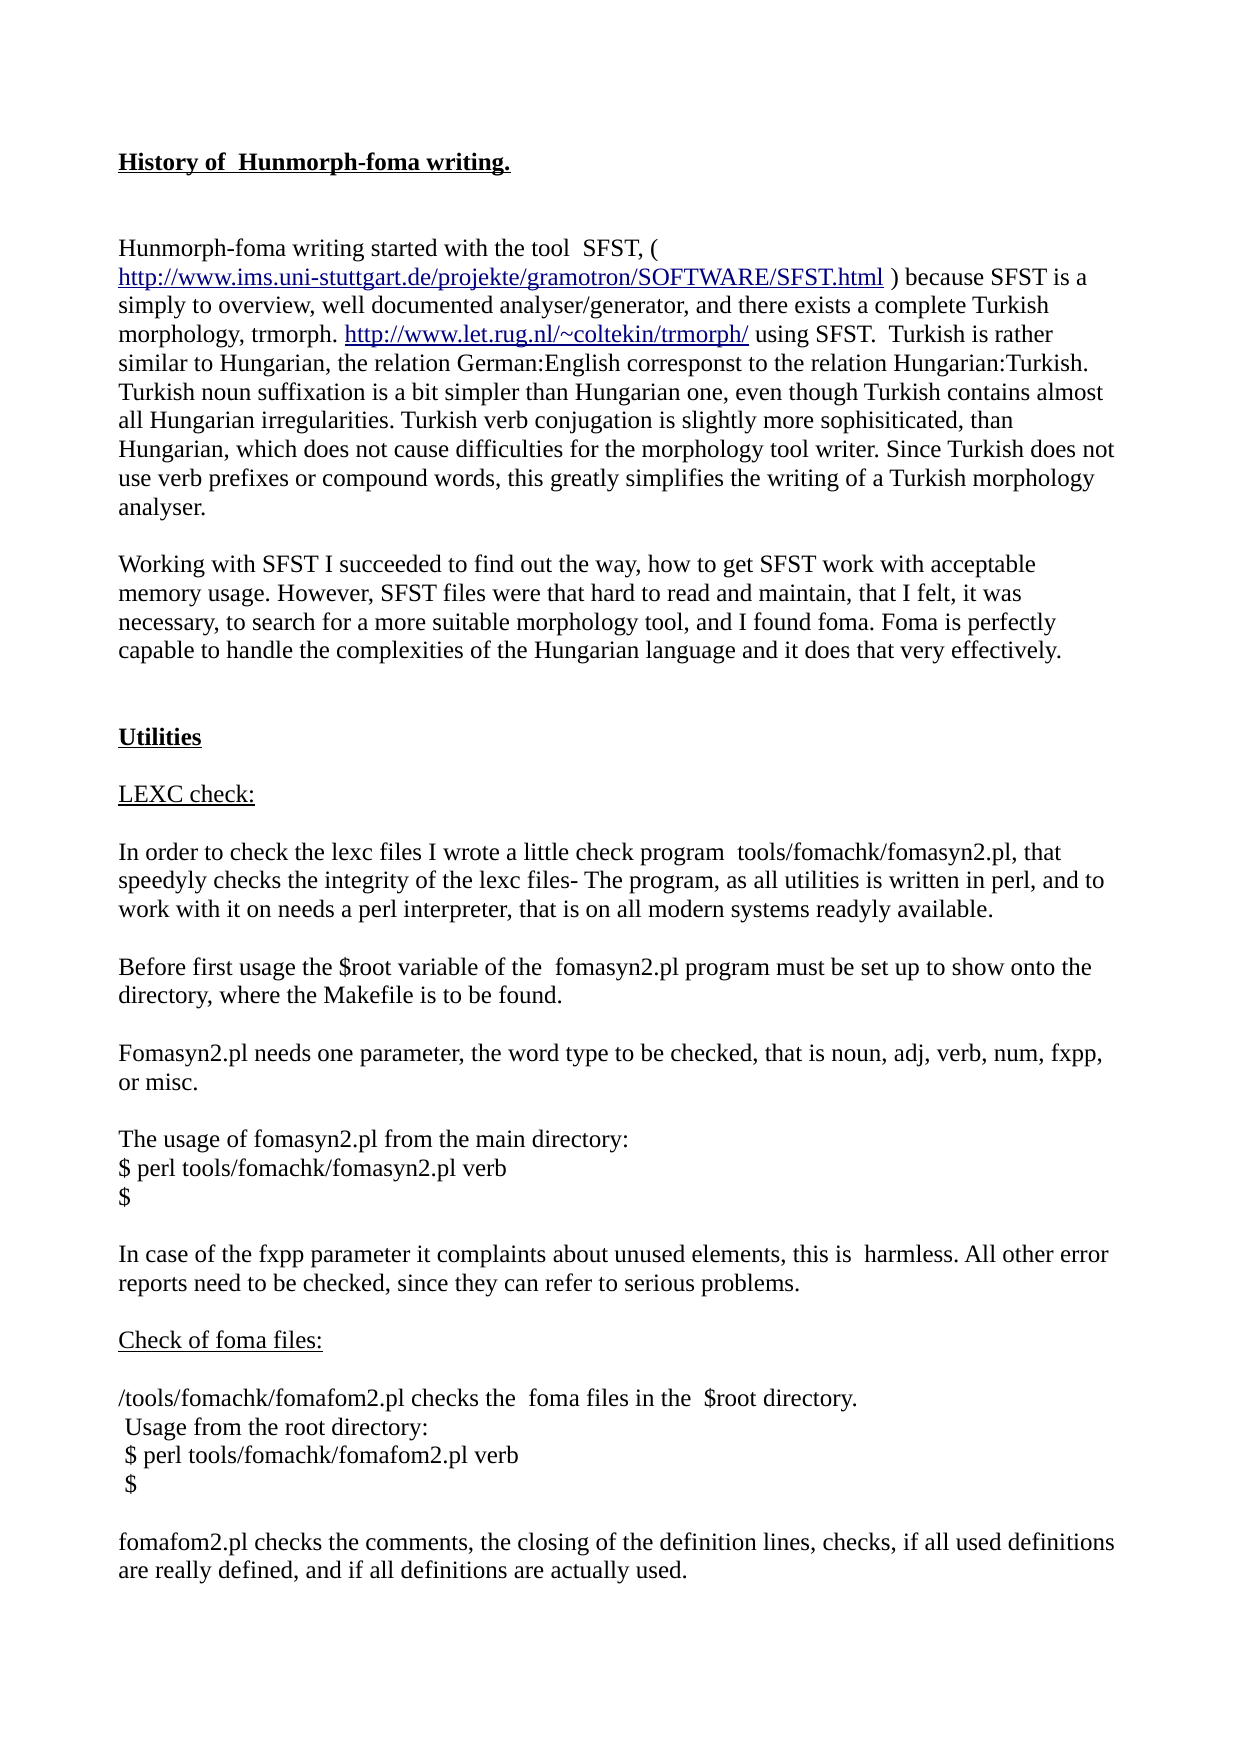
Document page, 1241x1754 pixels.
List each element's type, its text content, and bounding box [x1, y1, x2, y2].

subtitle Hunmorph-foma writing started with the tool SFST, ( [118, 233, 1122, 262]
subtitle The usage of fomasyn2.pl from the main directory: [118, 1124, 1122, 1153]
subtitle $ [118, 1182, 1122, 1211]
subtitle Utilities [118, 722, 1122, 751]
subtitle History of Hunmorph-foma writing. [118, 147, 1122, 176]
subtitle $ perl tools/fomachk/fomasyn2.pl verb [118, 1153, 1122, 1182]
subtitle fomafom2.pl checks the comments, the closing of the definition lines, checks, if all used definitions are really defined, and if all definitions are actually used. [118, 1527, 1122, 1584]
subtitle Usage from the root directory: [118, 1412, 1122, 1441]
subtitle $ perl tools/fomachk/fomafom2.pl verb [118, 1441, 1122, 1469]
subtitle In case of the fxpp parameter it complaints about unused elements, this is harmless. All other error reports need to be checked, since they can refer to serious problems. [118, 1239, 1122, 1297]
subtitle $ [118, 1469, 1122, 1498]
subtitle Check of foma files: [118, 1326, 1122, 1354]
subtitle /tools/fomachk/fomafom2.pl checks the foma files in the $root directory. [118, 1383, 1122, 1412]
subtitle Working with SFST I succeeded to find out the way, how to get SFST work with acceptable memory usage. However, SFST files were that hard to read and maintain, that I felt, it was necessary, to search for a more suitable morphology tool, and I found foma. Foma is perfectly capable to handle the complexities of the Hungarian language and it does that very effectively. [118, 549, 1122, 664]
subtitle Before first usage the $root variable of the fomasyn2.pl program must be set up to show onto the directory, where the Makefile is to be found. [118, 952, 1122, 1009]
subtitle In order to check the lexc files I wrote a little check program tools/fomachk/fomasyn2.pl, that speedyly checks the integrity of the lexc files- The program, as all utilities is written in perl, and to work with it on needs a perl interpreter, that is on all modern systems readyly available. [118, 837, 1122, 923]
subtitle http://www.ims.uni-stuttgart.de/projekte/gramotron/SOFTWARE/SFST.html ) because SFST is a simply to overview, well documented analyser/generator, and there exists a complete Turkish morphology, trmorph. http://www.let.rug.nl/~coltekin/trmorph/ using SFST. Turkish is rather similar to Hungarian, the relation German:English corresponst to the relation Hungarian:Turkish. Turkish noun suffixation is a bit simpler than Hungarian one, even though Turkish contains almost all Hungarian irregularities. Turkish verb conjugation is slightly more sophisiticated, than Hungarian, which does not cause difficulties for the morphology tool writer. Since Turkish does not use verb prefixes or compound words, this greatly simplifies the writing of a Turkish morphology analyser. [118, 262, 1122, 521]
subtitle LEXC check: [118, 779, 1122, 808]
subtitle Fomasyn2.pl needs one parameter, the word type to be checked, that is noun, adj, verb, num, fxpp, or misc. [118, 1038, 1122, 1096]
